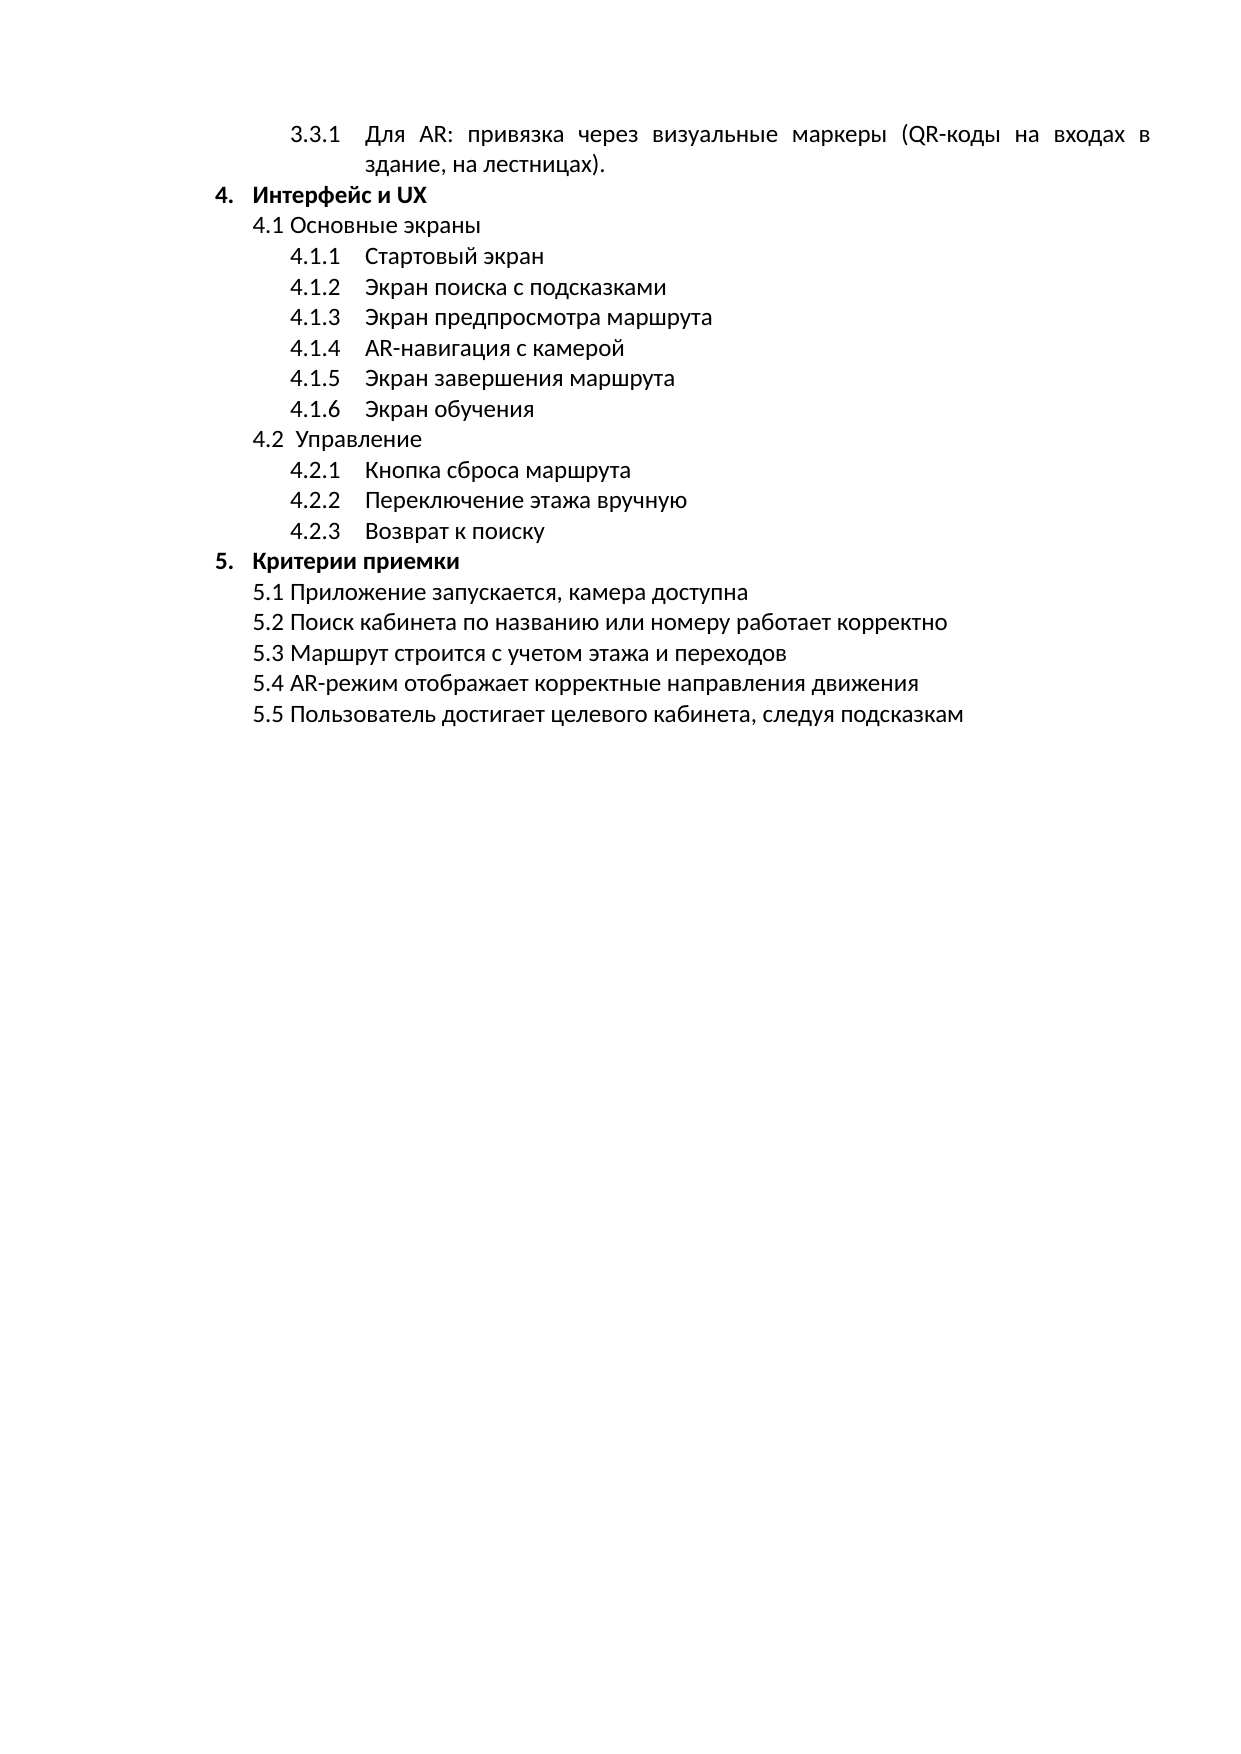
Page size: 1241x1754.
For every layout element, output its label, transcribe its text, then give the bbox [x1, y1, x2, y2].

list Критерии приемки [215, 545, 1152, 576]
list Переключение этажа вручную [290, 484, 1152, 515]
list Для AR: привязка через визуальные маркеры (QR-коды на входах в здание, на лестницах). [290, 118, 1152, 179]
list Управление [252, 423, 1152, 454]
list Маршрут строится с учетом этажа и переходов [252, 637, 1152, 667]
list Экран поиска с подсказками [290, 271, 1152, 301]
list Основные экраны [252, 210, 1152, 240]
list Экран обучения [290, 393, 1152, 423]
list Экран предпросмотра маршрута [290, 301, 1152, 332]
list Поиск кабинета по названию или номеру работает корректно [252, 606, 1152, 637]
list Кнопка сброса маршрута [290, 454, 1152, 484]
list Экран завершения маршрута [290, 362, 1152, 393]
list AR-навигация с камерой [290, 332, 1152, 362]
list Приложение запускается, камера доступна [252, 576, 1152, 606]
list Стартовый экран [290, 240, 1152, 271]
list Возврат к поиску [290, 515, 1152, 545]
list Интерфейс и UX [215, 179, 1152, 210]
list AR-режим отображает корректные направления движения [252, 667, 1152, 698]
list Пользователь достигает целевого кабинета, следуя подсказкам [252, 698, 1152, 728]
